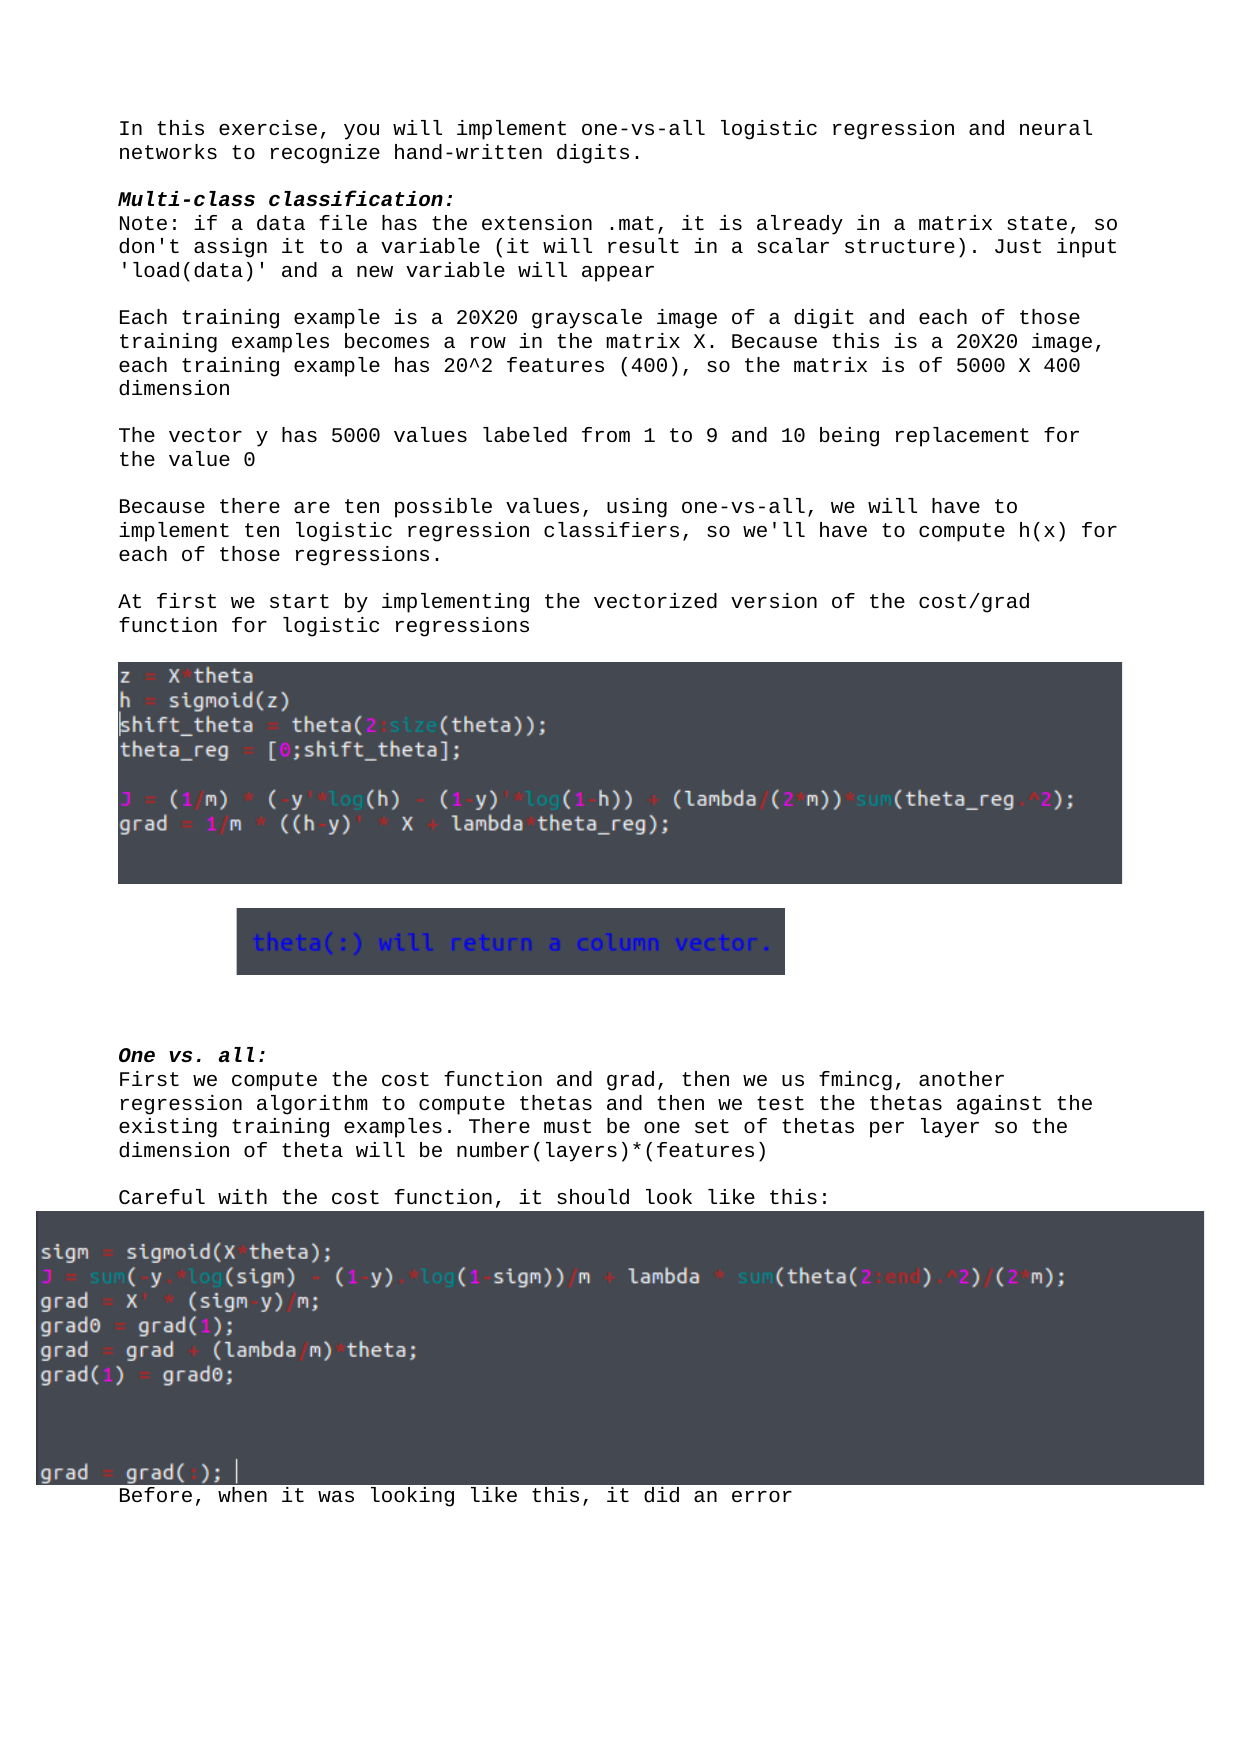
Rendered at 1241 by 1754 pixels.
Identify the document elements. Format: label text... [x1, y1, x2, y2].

text Multi-class classification: [118, 189, 1122, 213]
text First we compute the cost function and grad, then we us fmincg, another regression algorithm to compute thetas and then we test the thetas against the existing training examples. There must be one set of thetas per layer so the dimension of theta will be number(layers)*(features) [118, 1069, 1122, 1164]
text The vector y has 5000 values labeled from 1 to 9 and 10 being replacement for the value 0 [118, 426, 1122, 473]
picture [236, 908, 785, 975]
text Note: if a data file has the extension .mat, it is already in a matrix state, so don't assign it to a variable (it will result in a scalar structure). Just input 'load(data)' and a new variable will appear [118, 213, 1122, 284]
text Because there are ten possible values, using one-vs-all, we will have to implement ten logistic regression classifiers, so we'll have to compute h(x) for each of those regressions. [118, 496, 1122, 567]
picture [36, 1211, 1205, 1485]
text At first we start by implementing the vectorized version of the cost/grad function for logistic regressions [118, 591, 1122, 638]
text Before, when it was looking like this, it did an error [118, 1485, 1122, 1509]
text Careful with the cost function, it should look like this: [118, 1187, 1122, 1211]
picture [118, 662, 1123, 884]
text One vs. all: [118, 1045, 1122, 1069]
text networks to recognize hand-written digits. [118, 142, 1122, 165]
text In this exercise, you will implement one-vs-all logistic regression and neural [118, 118, 1122, 142]
text Each training example is a 20X20 grayscale image of a digit and each of those training examples becomes a row in the matrix X. Because this is a 20X20 image, each training example has 20^2 features (400), so the matrix is of 5000 X 400 dimension [118, 307, 1122, 402]
